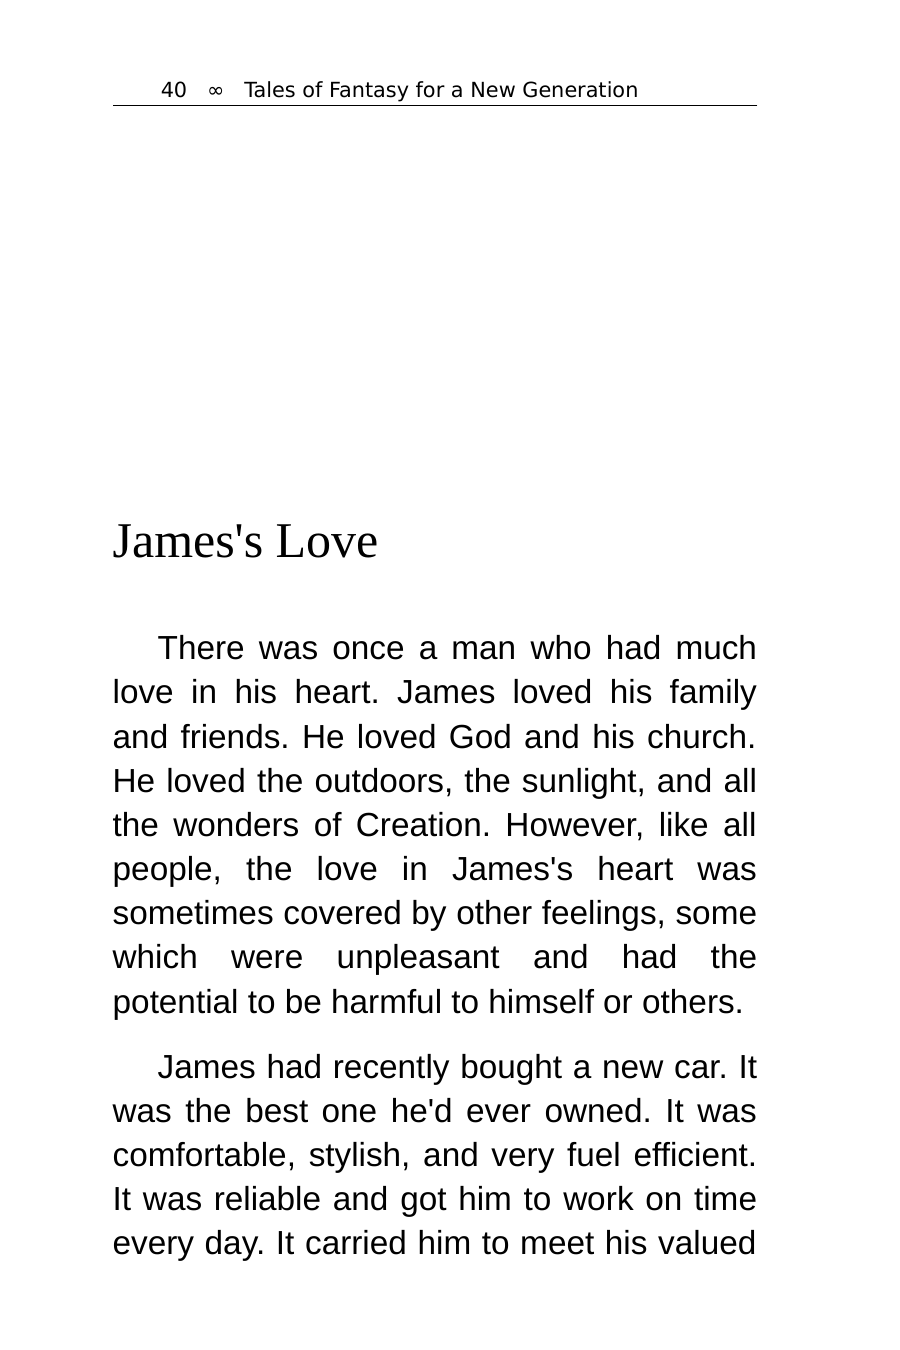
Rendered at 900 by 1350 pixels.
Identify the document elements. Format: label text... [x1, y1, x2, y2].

text There was once a man who had much love in his heart. James loved his family and friends. He loved God and his church. He loved the outdoors, the sunlight, and all the wonders of Creation. However, like all people, the love in James's heart was sometimes covered by other feelings, some which were unpleasant and had the potential to be harmful to himself or others. [112, 628, 757, 1020]
text James had recently bought a new car. It was the best one he'd ever owned. It was comfortable, stylish, and very fuel efficient. It was reliable and got him to work on time every day. It carried him to meet his valued [112, 1047, 757, 1262]
title James's Love [112, 511, 757, 568]
